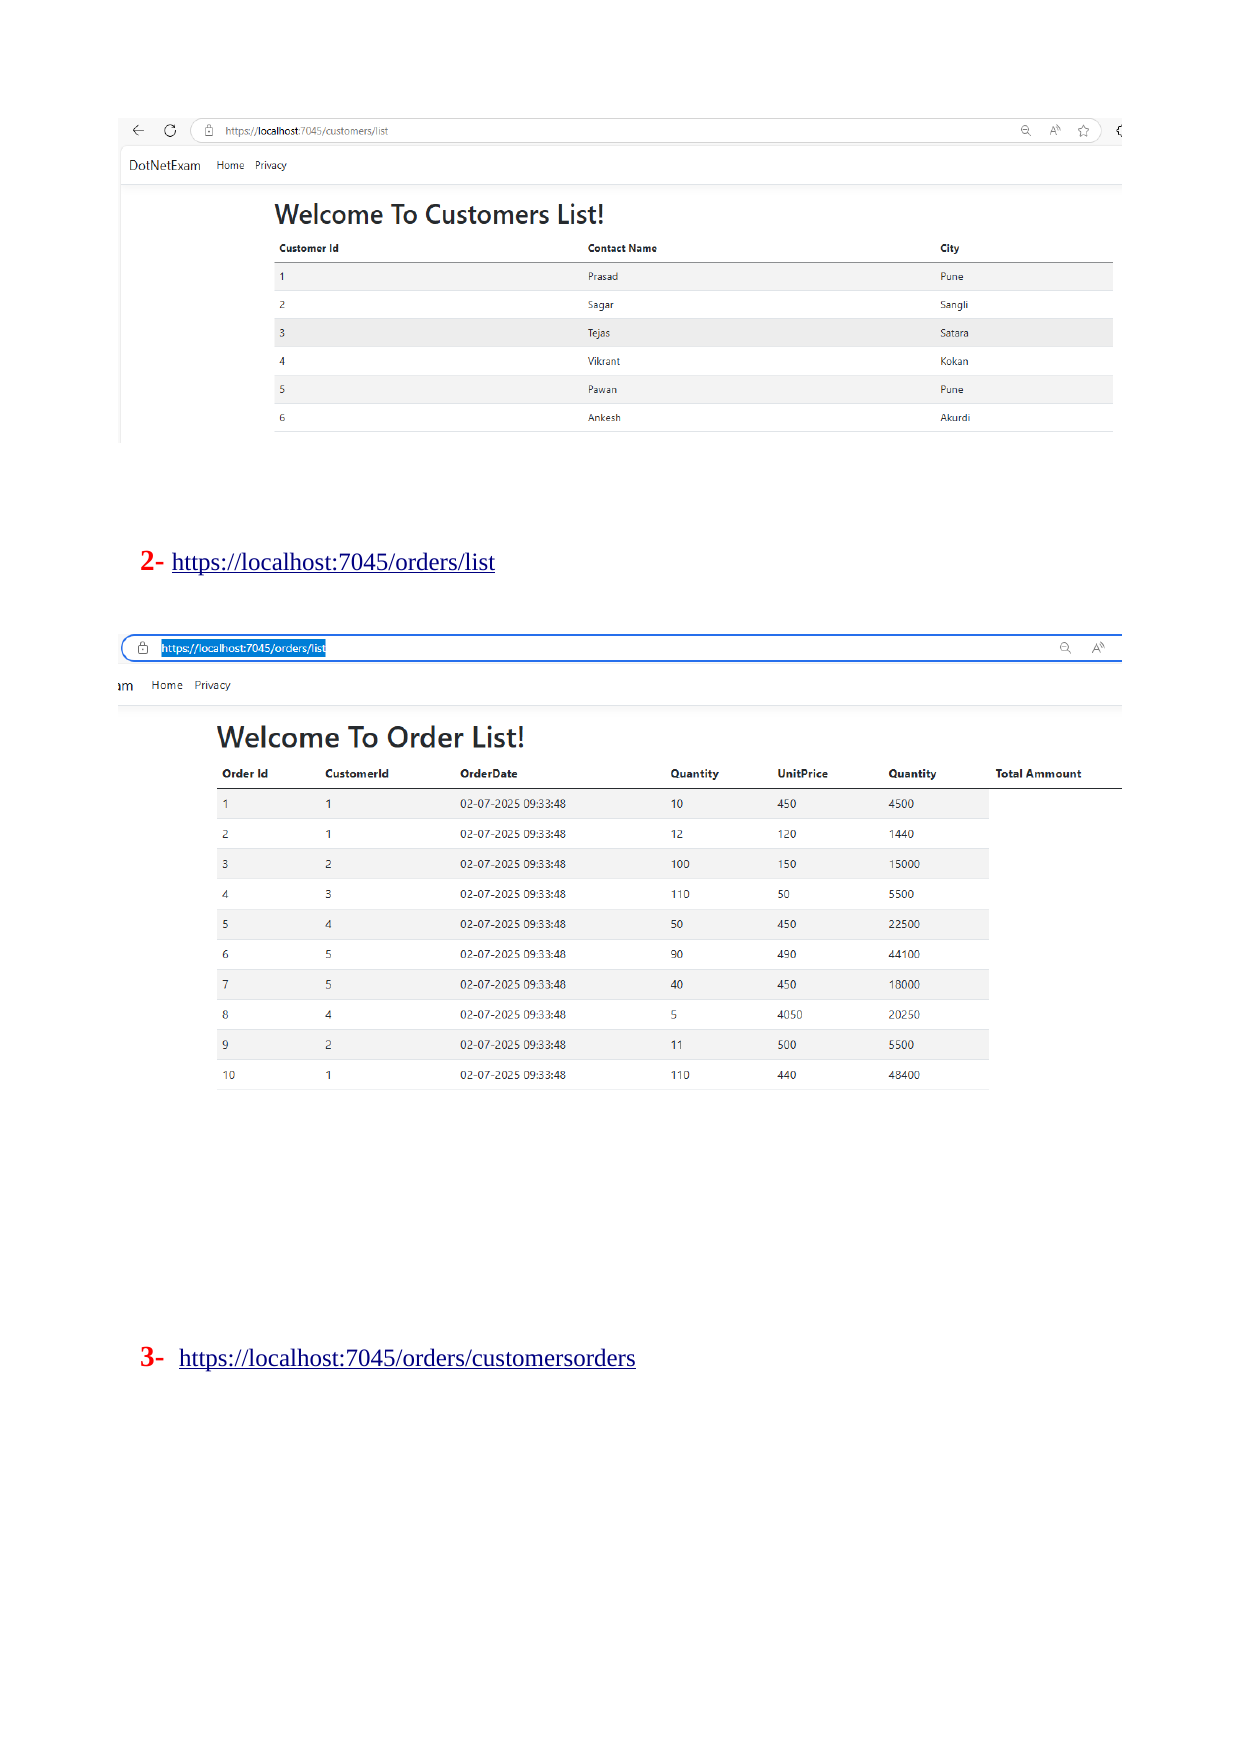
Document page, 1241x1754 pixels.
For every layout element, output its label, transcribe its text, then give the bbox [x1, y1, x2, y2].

text 3- https://localhost:7045/orders/customersorders [118, 1339, 1122, 1372]
text 2- https://localhost:7045/orders/list [118, 543, 1122, 577]
picture [118, 634, 1122, 1133]
picture [118, 118, 1122, 443]
